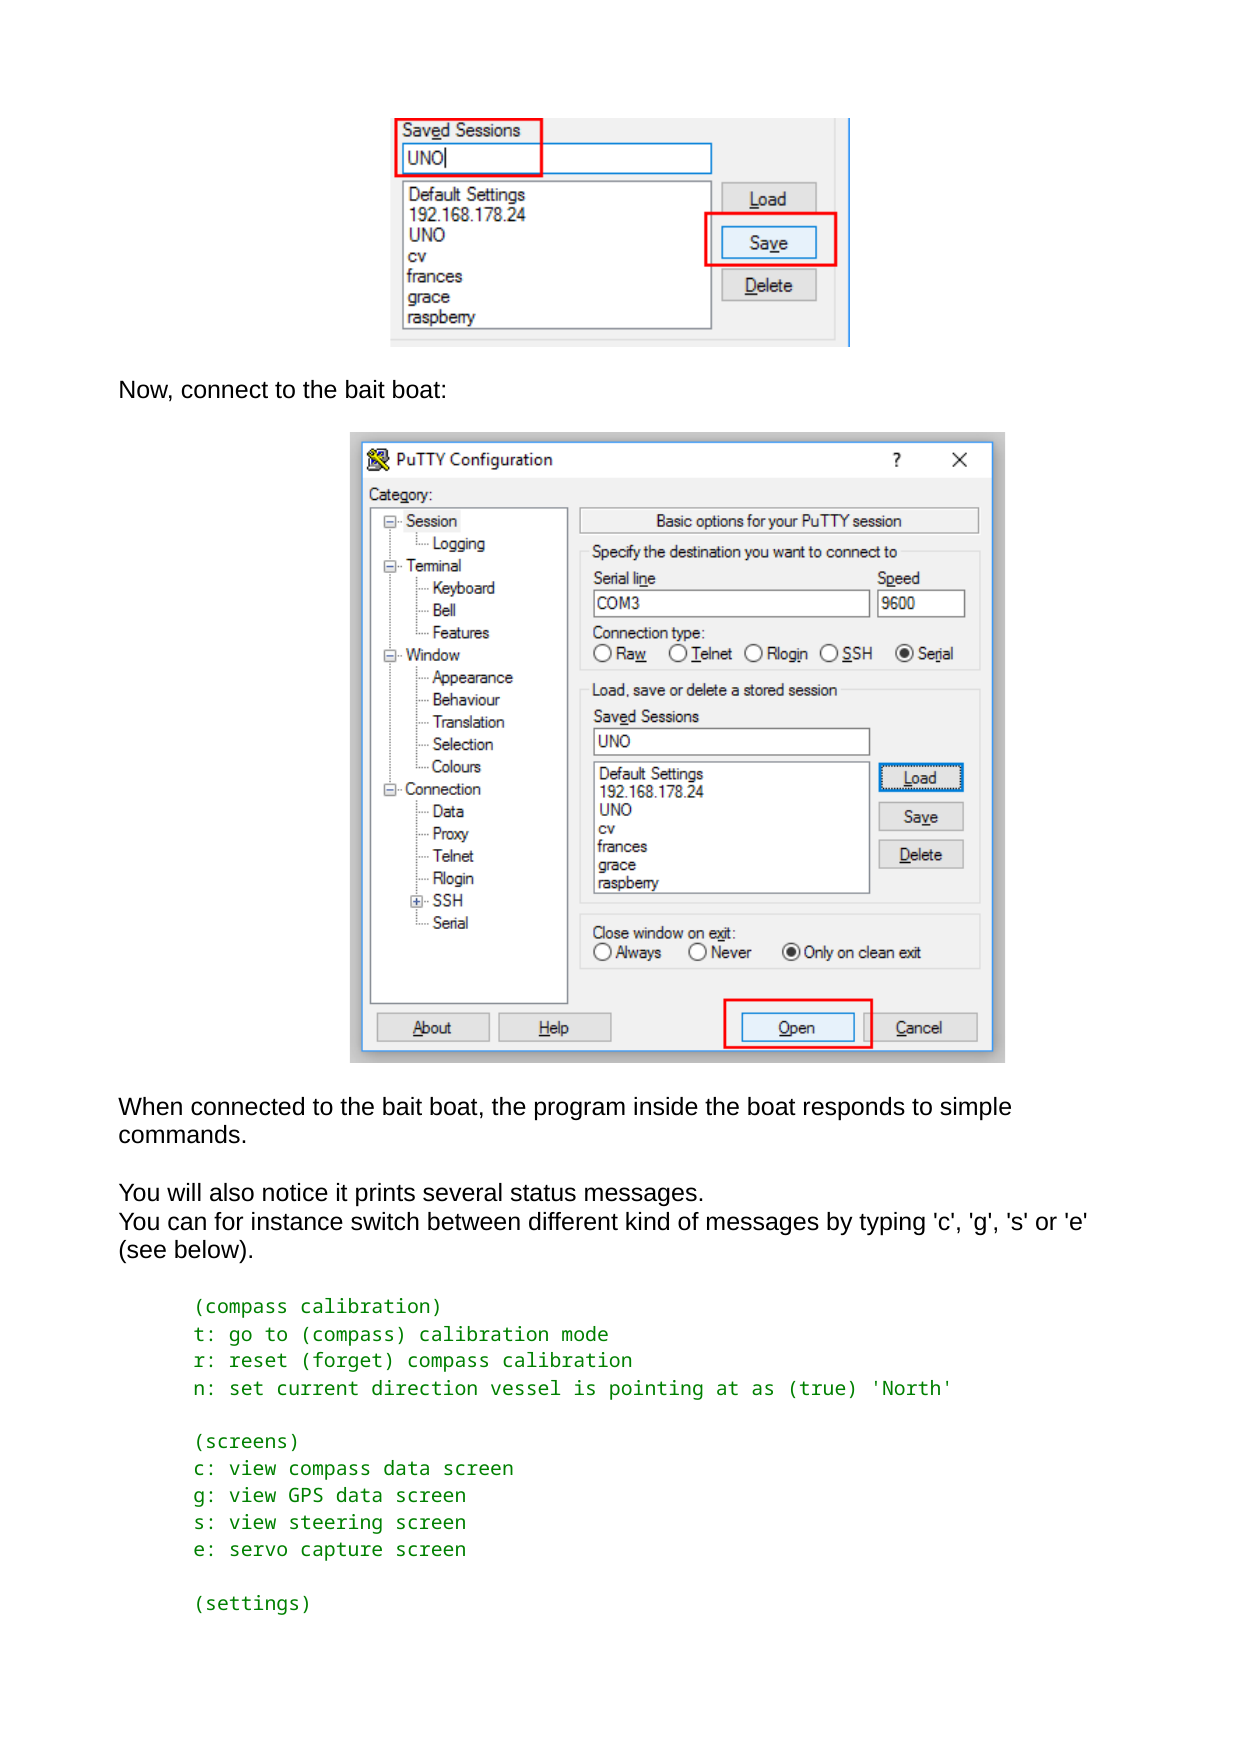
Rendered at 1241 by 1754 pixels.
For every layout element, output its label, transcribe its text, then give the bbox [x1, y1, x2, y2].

text (compass calibration) [118, 1293, 1122, 1320]
text s: view steering screen [118, 1509, 1122, 1536]
text c: view compass data screen [118, 1455, 1122, 1482]
text (settings) [118, 1589, 1122, 1617]
text n: set current direction vessel is pointing at as (true) 'North' [118, 1374, 1122, 1428]
text (screens) [118, 1428, 1122, 1455]
text g: view GPS data screen [118, 1482, 1122, 1509]
text You will also notice it prints several status messages. [118, 1178, 1122, 1207]
picture [349, 432, 1006, 1063]
picture [390, 118, 850, 347]
text r: reset (forget) compass calibration [118, 1347, 1122, 1374]
text e: servo capture screen [118, 1536, 1122, 1589]
text When connected to the bait boat, the program inside the boat responds to simple commands. [118, 1092, 1122, 1149]
text t: go to (compass) calibration mode [118, 1320, 1122, 1347]
text Now, connect to the bait boat: [118, 375, 1122, 404]
text You can for instance switch between different kind of messages by typing 'c', 'g', 's' or 'e' (see below). [118, 1207, 1122, 1264]
